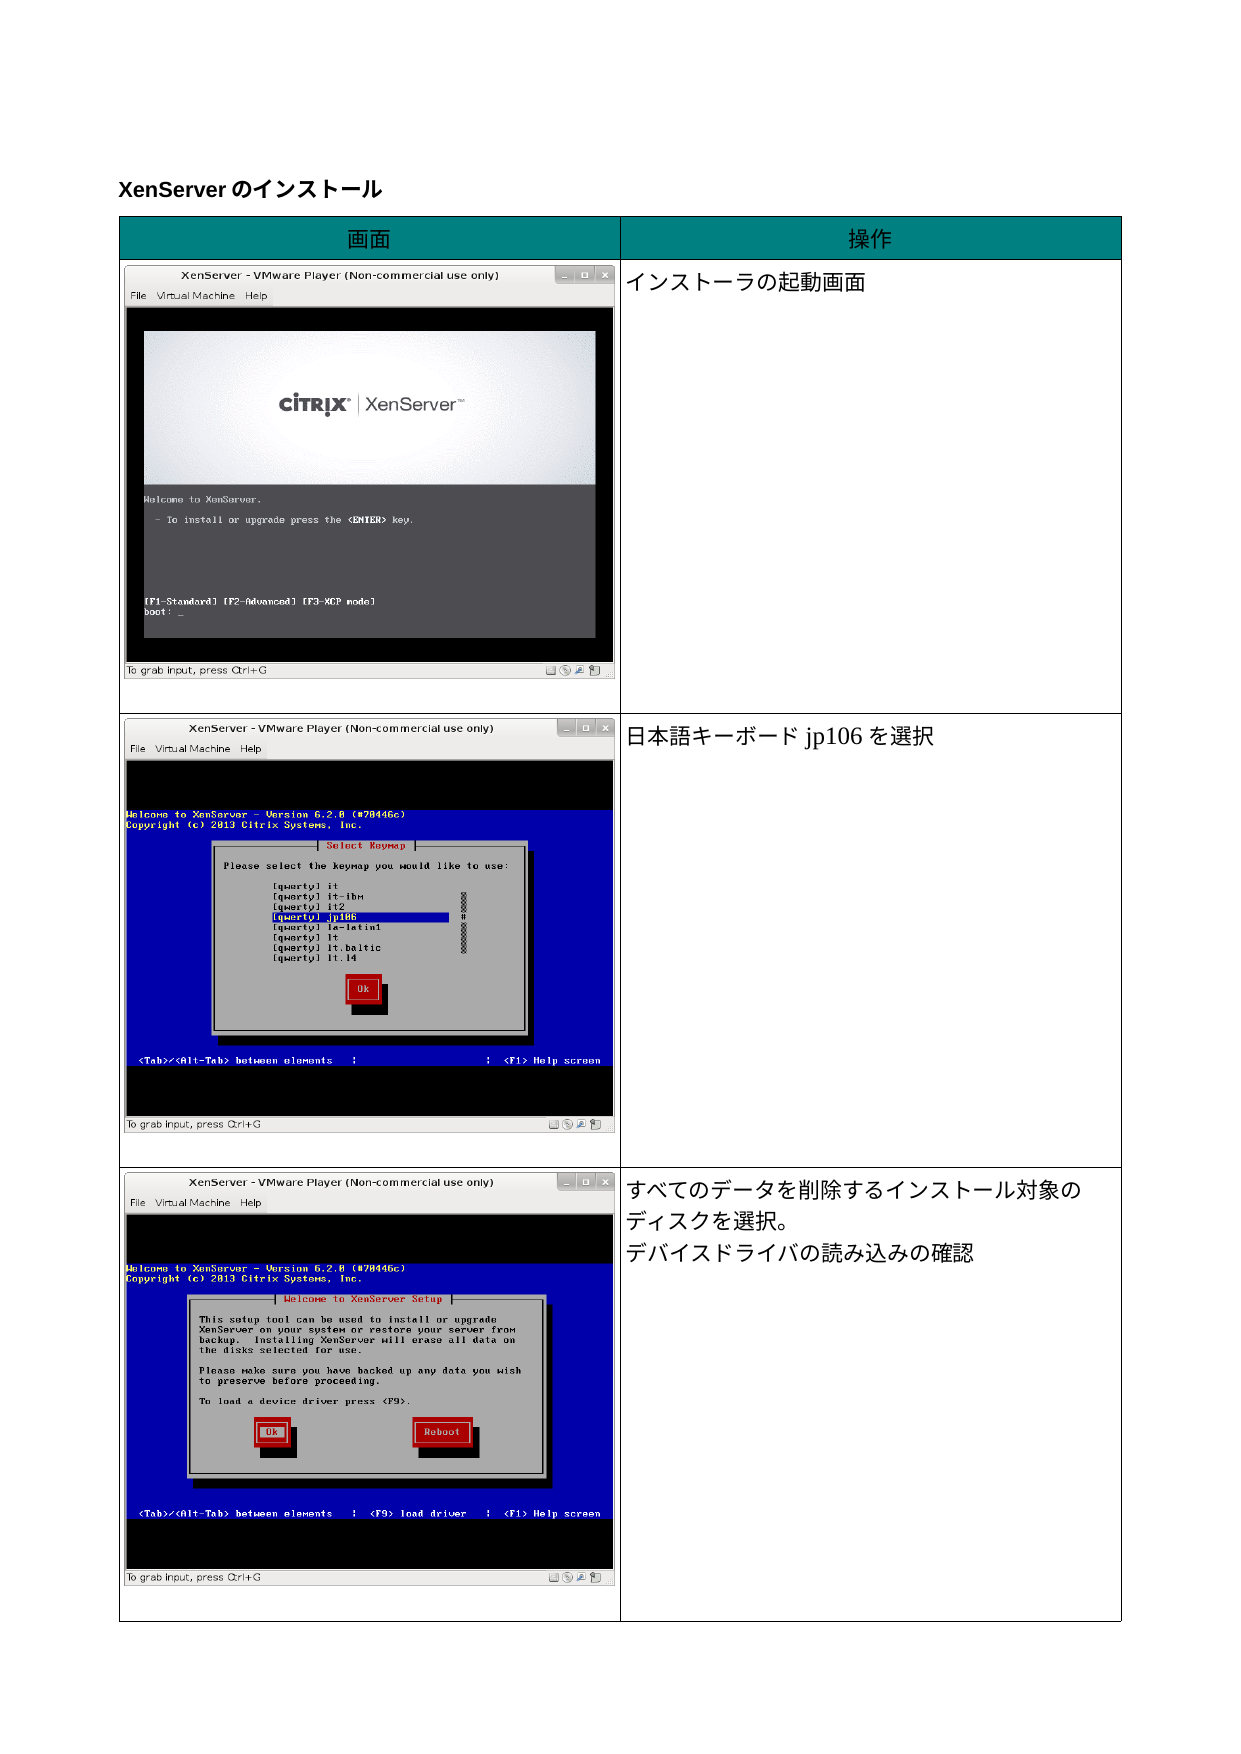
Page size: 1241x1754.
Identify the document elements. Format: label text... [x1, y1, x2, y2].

table_cell 日本語キーボード jp106 を選択 [621, 714, 1121, 1167]
table_cell [120, 1168, 620, 1621]
picture [124, 265, 615, 679]
table_header 操作 [621, 217, 1121, 259]
subtitle XenServerのインストール [118, 172, 1122, 203]
table_cell [120, 679, 620, 713]
picture [124, 1172, 615, 1586]
table_cell [120, 260, 620, 678]
table_cell すべてのデータを削除するインストール対象の ディスクを選択。 デバイスドライバの読み込みの確認 [621, 1168, 1121, 1621]
picture [124, 718, 615, 1133]
table_cell インストーラの起動画面 [621, 260, 1121, 713]
table_header 画面 [120, 217, 620, 259]
table_cell [120, 714, 620, 1167]
